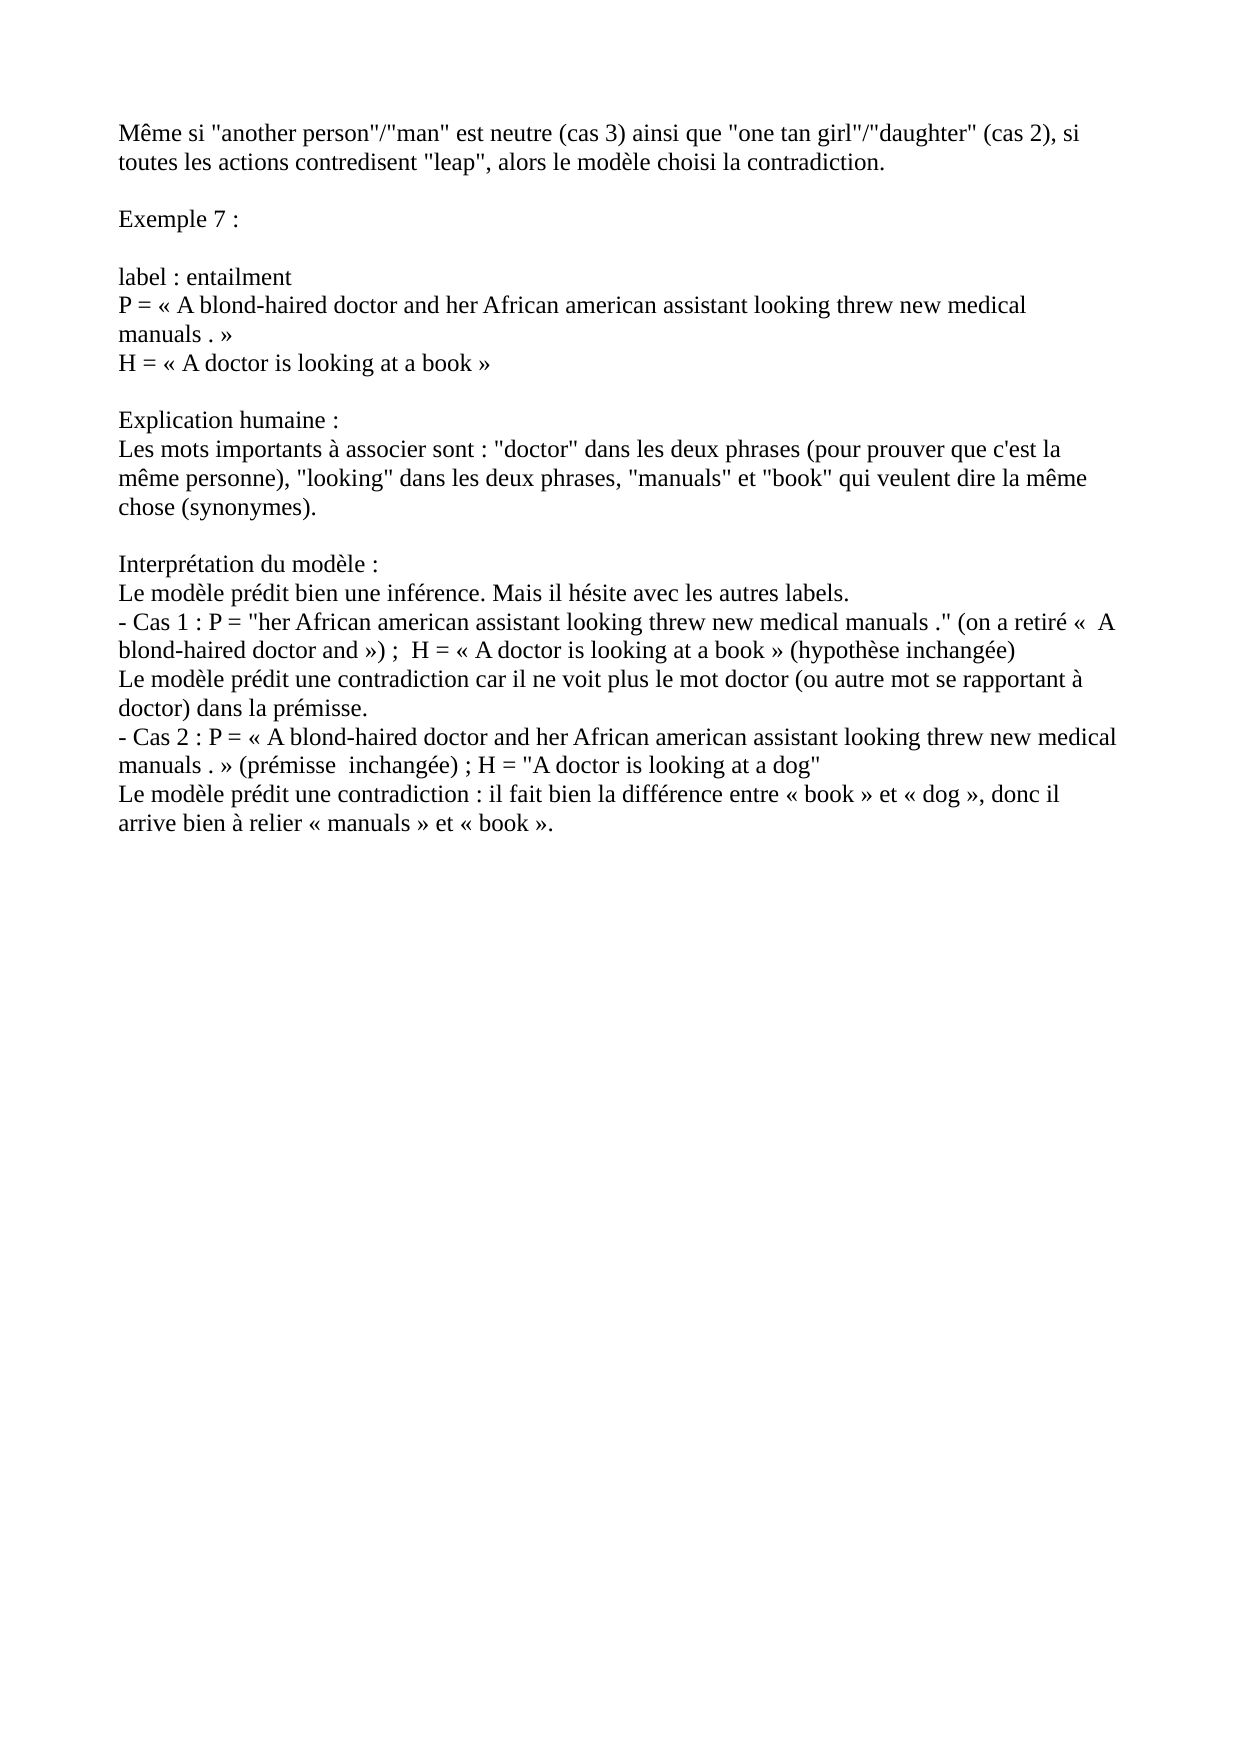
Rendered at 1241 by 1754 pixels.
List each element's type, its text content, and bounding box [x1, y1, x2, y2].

text Même si "another person"/"man" est neutre (cas 3) ainsi que "one tan girl"/"daughter" (cas 2), si toutes les actions contredisent "leap", alors le modèle choisi la contradiction. [118, 118, 1122, 176]
text - Cas 1 : P = "her African american assistant looking threw new medical manuals ." (on a retiré « A blond-haired doctor and ») ; H = « A doctor is looking at a book » (hypothèse inchangée) [118, 607, 1122, 664]
text Les mots importants à associer sont : "doctor" dans les deux phrases (pour prouver que c'est la même personne), "looking" dans les deux phrases, "manuals" et "book" qui veulent dire la même chose (synonymes). [118, 434, 1122, 521]
text H = « A doctor is looking at a book » [118, 348, 1122, 377]
text Le modèle prédit une contradiction : il fait bien la différence entre « book » et « dog », donc il arrive bien à relier « manuals » et « book ». [118, 779, 1122, 837]
text Le modèle prédit bien une inférence. Mais il hésite avec les autres labels. [118, 578, 1122, 607]
text - Cas 2 : P = « A blond-haired doctor and her African american assistant looking threw new medical [118, 722, 1122, 751]
text Interprétation du modèle : [118, 549, 1122, 578]
text Le modèle prédit une contradiction car il ne voit plus le mot doctor (ou autre mot se rapportant à doctor) dans la prémisse. [118, 664, 1122, 722]
text label : entailment [118, 262, 1122, 291]
text P = « A blond-haired doctor and her African american assistant looking threw new medical [118, 291, 1122, 319]
text manuals . » (prémisse inchangée) ; H = "A doctor is looking at a dog" [118, 751, 1122, 779]
text manuals . » [118, 319, 1122, 348]
text Explication humaine : [118, 406, 1122, 434]
text Exemple 7 : [118, 204, 1122, 233]
